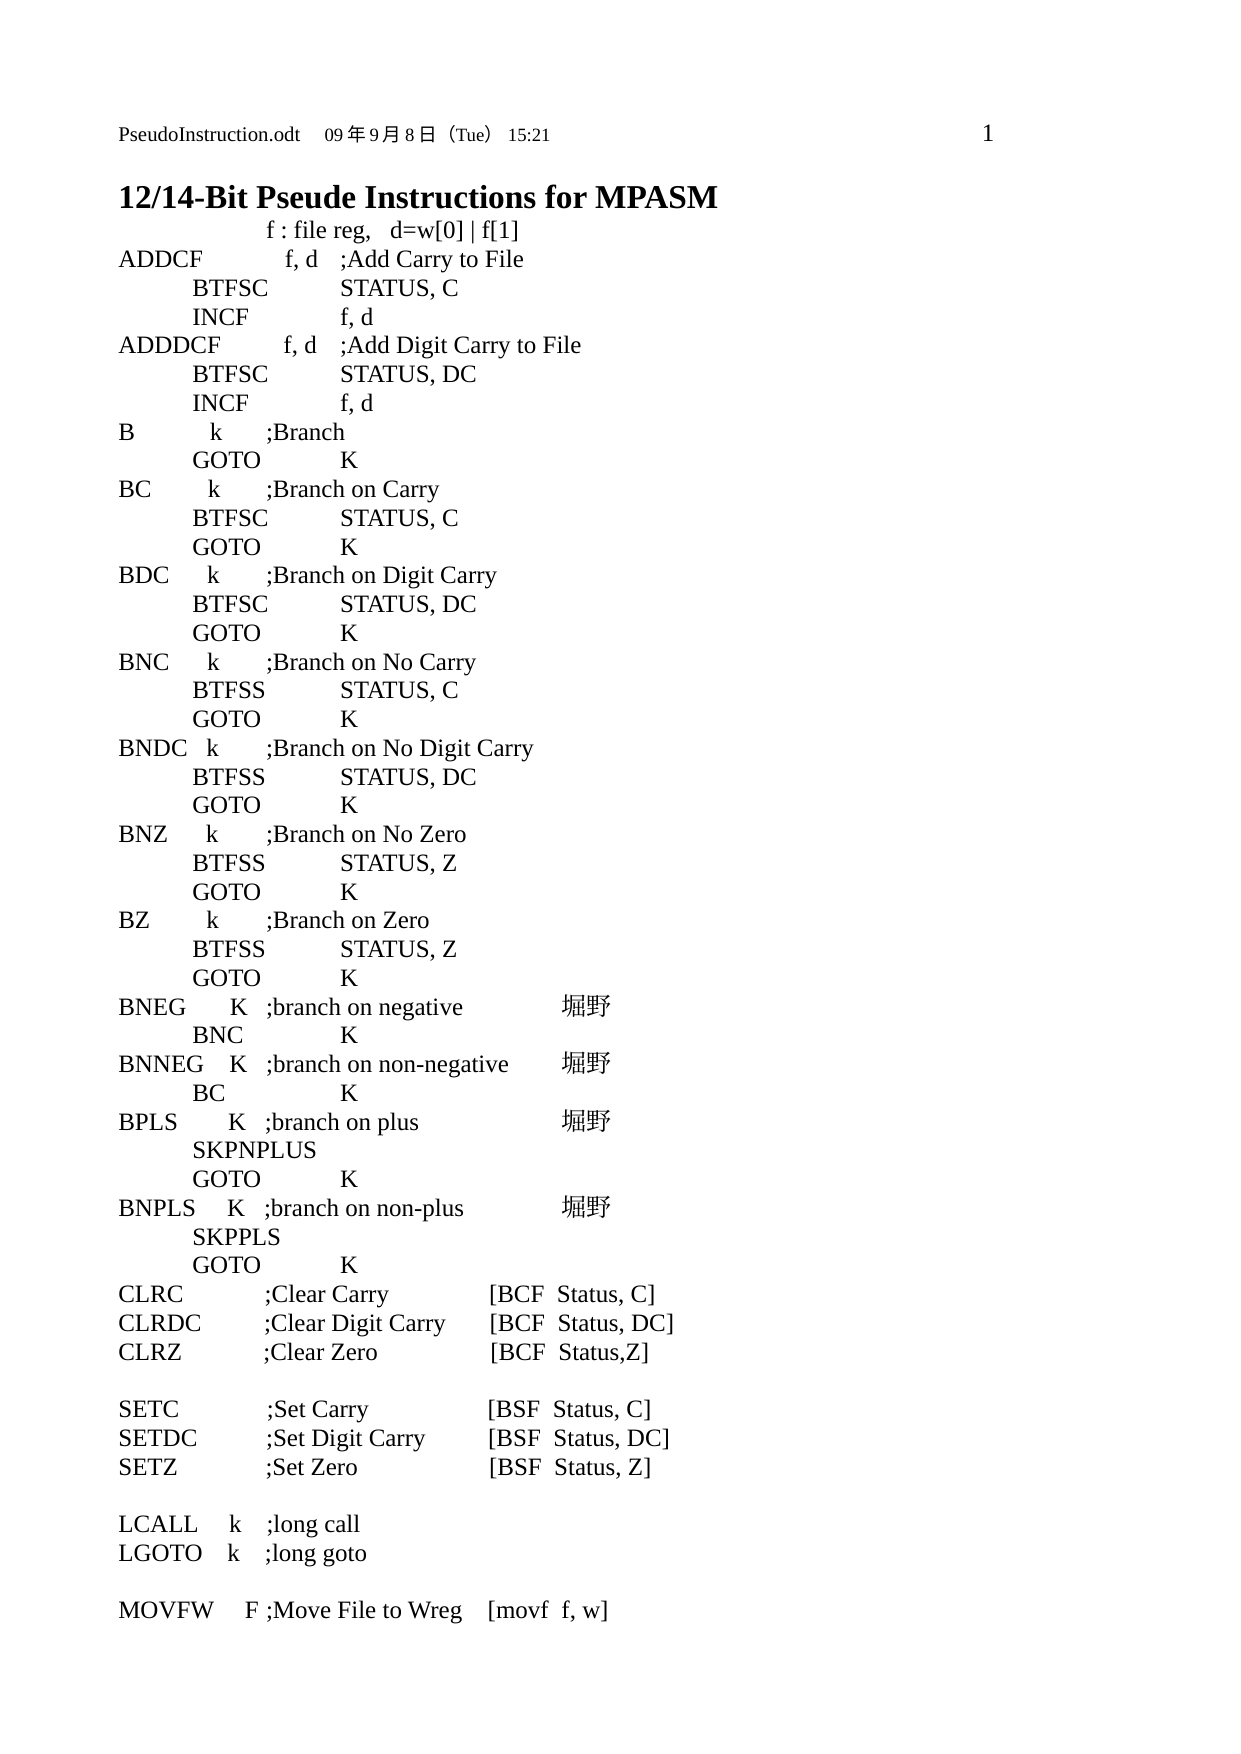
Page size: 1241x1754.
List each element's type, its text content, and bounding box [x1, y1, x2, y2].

text BZ k ;Branch on Zero [118, 905, 1122, 934]
text BTFSS STATUS, Z [118, 934, 1122, 963]
text BPLS K ;branch on plus 堀野 [118, 1107, 1122, 1135]
text BNC k ;Branch on No Carry [118, 647, 1122, 675]
text LCALL k ;long call [118, 1509, 1122, 1538]
text BTFSS STATUS, C [118, 675, 1122, 704]
text BTFSS STATUS, DC [118, 762, 1122, 790]
text CLRC ;Clear Carry [BCF Status, C] [118, 1279, 1122, 1308]
text GOTO K [118, 963, 1122, 992]
text INCF f, d [118, 302, 1122, 330]
text f : file reg, d=w[0] | f[1] [118, 215, 1122, 244]
text GOTO K [118, 877, 1122, 905]
text SETC ;Set Carry [BSF Status, C] [118, 1394, 1122, 1423]
text BNC K [118, 1020, 1122, 1049]
text BNNEG K ;branch on non-negative 堀野 [118, 1049, 1122, 1078]
text BTFSC STATUS, DC [118, 359, 1122, 388]
text BTFSC STATUS, DC [118, 589, 1122, 618]
text BTFSC STATUS, C [118, 503, 1122, 532]
text BNPLS K ;branch on non-plus 堀野 [118, 1193, 1122, 1222]
text BNEG K ;branch on negative 堀野 [118, 992, 1122, 1020]
text GOTO K [118, 704, 1122, 733]
text GOTO K [118, 1250, 1122, 1279]
text GOTO K [118, 1164, 1122, 1193]
text BC K [118, 1078, 1122, 1107]
text GOTO K [118, 790, 1122, 819]
text BC k ;Branch on Carry [118, 474, 1122, 503]
text BDC k ;Branch on Digit Carry [118, 560, 1122, 589]
text ADDDCF f, d ;Add Digit Carry to File [118, 330, 1122, 359]
text GOTO K [118, 445, 1122, 474]
text BNDC k ;Branch on No Digit Carry [118, 733, 1122, 762]
text CLRZ ;Clear Zero [BCF Status,Z] [118, 1337, 1122, 1365]
text BNZ k ;Branch on No Zero [118, 819, 1122, 848]
text SETZ ;Set Zero [BSF Status, Z] [118, 1452, 1122, 1480]
text 12/14-Bit Pseude Instructions for MPASM [118, 177, 1122, 215]
text B k ;Branch [118, 417, 1122, 445]
text INCF f, d [118, 388, 1122, 417]
text CLRDC ;Clear Digit Carry [BCF Status, DC] [118, 1308, 1122, 1337]
text GOTO K [118, 618, 1122, 647]
text MOVFW F ;Move File to Wreg [movf f, w] [118, 1595, 1122, 1624]
text GOTO K [118, 532, 1122, 560]
text BTFSC STATUS, C [118, 273, 1122, 302]
text SETDC ;Set Digit Carry [BSF Status, DC] [118, 1423, 1122, 1452]
text SKPPLS [118, 1222, 1122, 1250]
text BTFSS STATUS, Z [118, 848, 1122, 877]
text LGOTO k ;long goto [118, 1538, 1122, 1567]
text ADDCF f, d ;Add Carry to File [118, 244, 1122, 273]
text SKPNPLUS [118, 1135, 1122, 1164]
